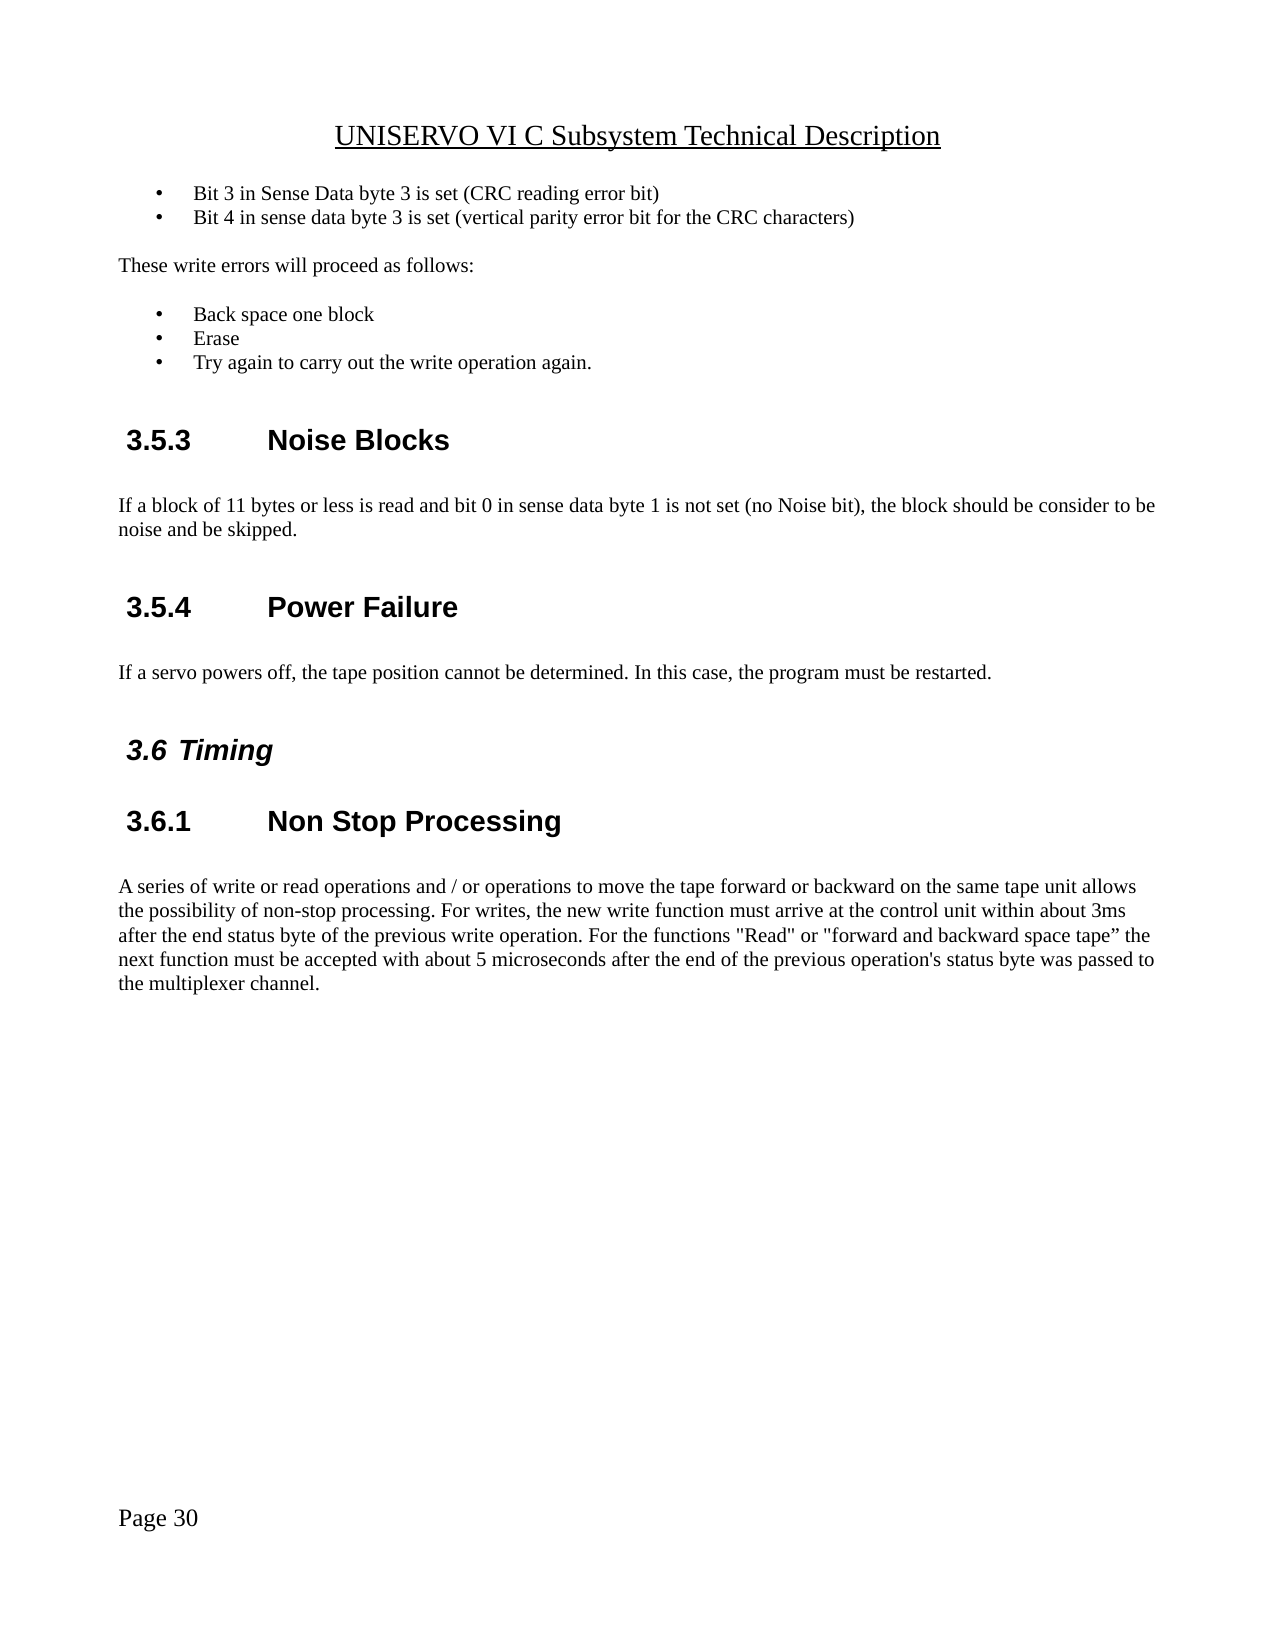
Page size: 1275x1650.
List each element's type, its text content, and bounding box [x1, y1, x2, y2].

text If a servo powers off, the tape position cannot be determined. In this case, the program must be restarted. [118, 660, 1157, 684]
list Bit 4 in sense data byte 3 is set (vertical parity error bit for the CRC characters) [156, 205, 1157, 229]
text If a block of 11 bytes or less is read and bit 0 in sense data byte 1 is not set (no Noise bit), the block should be consider to be noise and be skipped. [118, 493, 1157, 541]
subtitle Noise Blocks [118, 423, 1157, 456]
text A series of write or read operations and / or operations to move the tape forward or backward on the same tape unit allows the possibility of non-stop processing. For writes, the new write function must arrive at the control unit within about 3ms after the end status byte of the previous write operation. For the functions "Read" or "forward and backward space tape” the next function must be accepted with about 5 microseconds after the end of the previous operation's status byte was passed to the multiplexer channel. [118, 874, 1157, 995]
list Bit 3 in Sense Data byte 3 is set (CRC reading error bit) [156, 181, 1157, 205]
subtitle Timing [118, 733, 1157, 767]
subtitle Non Stop Processing [118, 804, 1157, 838]
text These write errors will proceed as follows: [118, 253, 1157, 277]
list Try again to carry out the write operation again. [156, 349, 1157, 374]
subtitle Power Failure [118, 590, 1157, 623]
list Erase [156, 326, 1157, 349]
list Back space one block [156, 301, 1157, 326]
